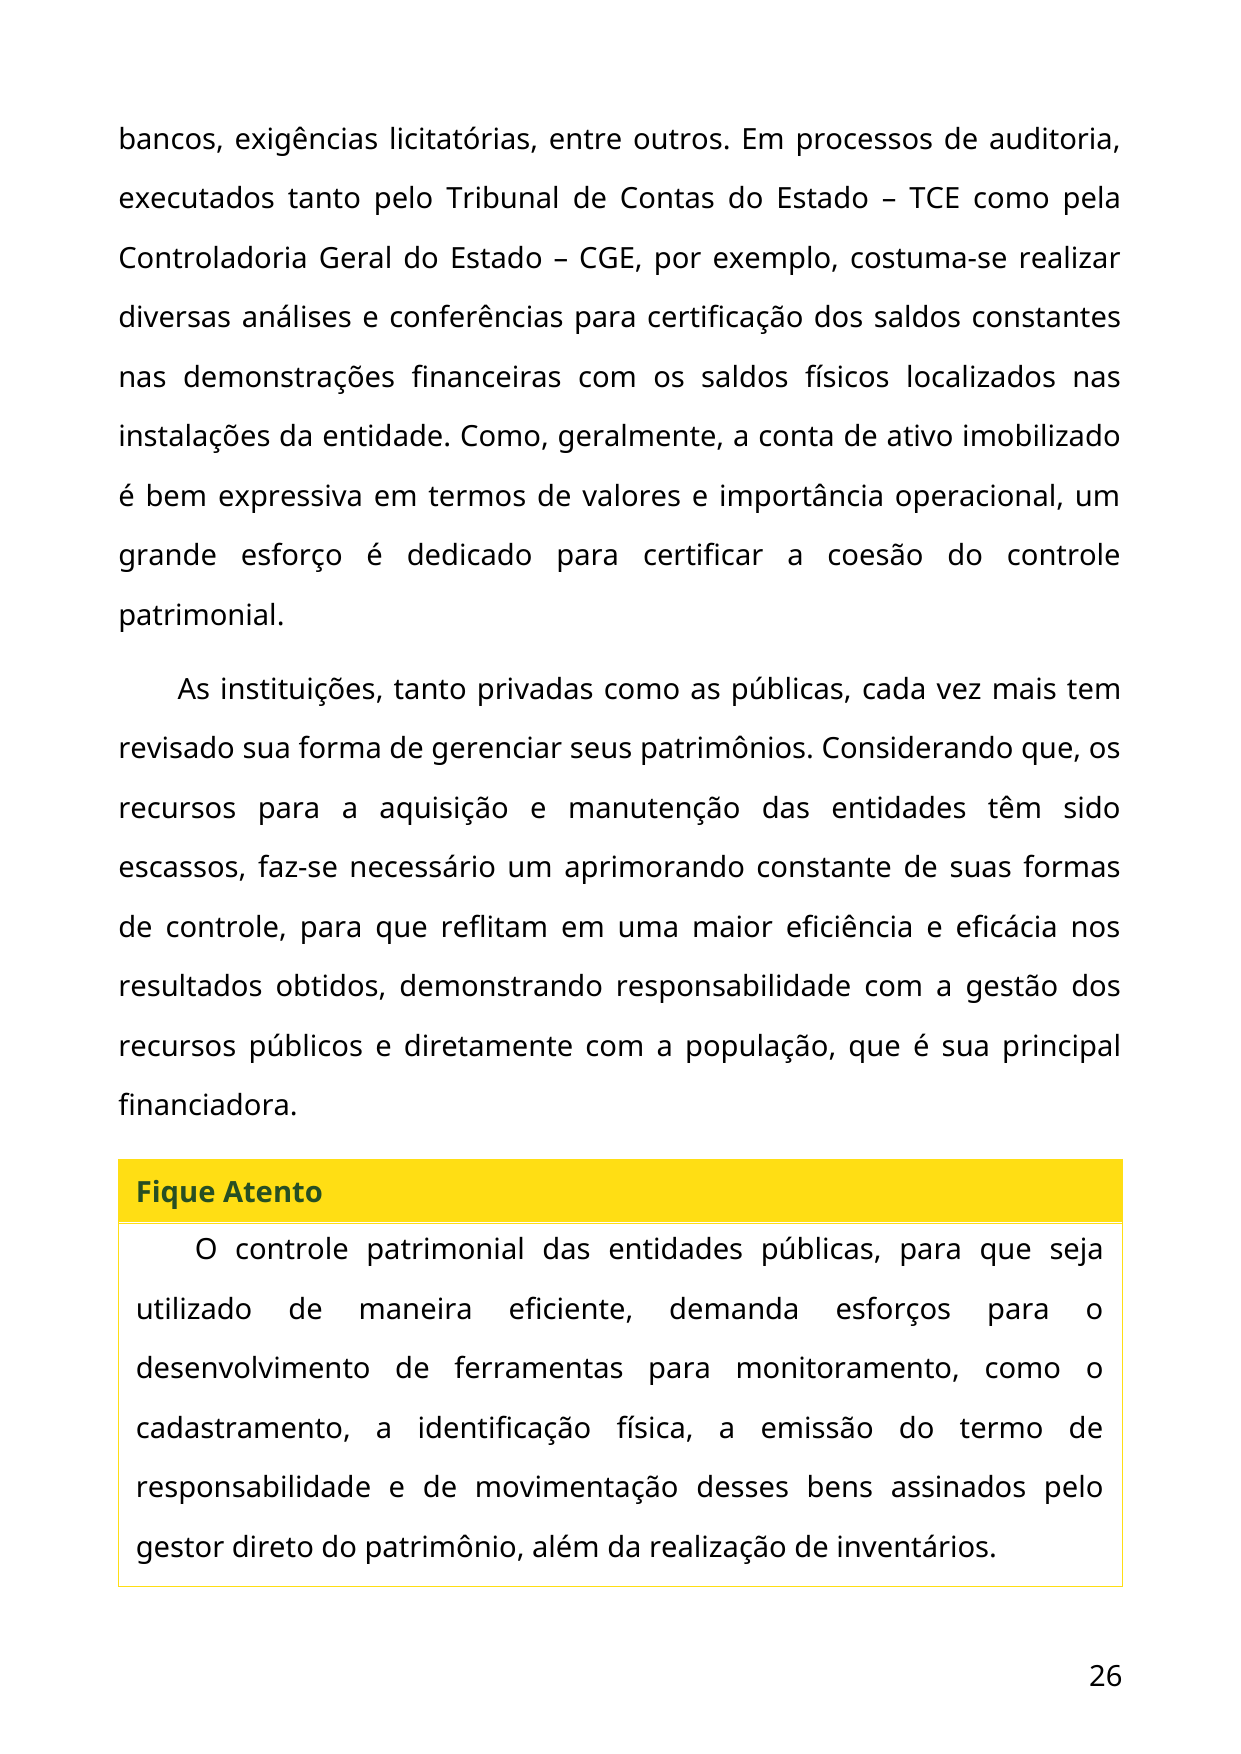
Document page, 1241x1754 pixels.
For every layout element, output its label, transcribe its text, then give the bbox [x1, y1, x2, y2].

table_header Fique Atento [119, 1160, 1122, 1222]
text As instituições, tanto privadas como as públicas, cada vez mais tem revisado sua forma de gerenciar seus patrimônios. Considerando que, os recursos para a aquisição e manutenção das entidades têm sido escassos, faz-se necessário um aprimorando constante de suas formas de controle, para que reflitam em uma maior eficiência e eficácia nos resultados obtidos, demonstrando responsabilidade com a gestão dos recursos públicos e diretamente com a população, que é sua principal financiadora. [118, 668, 1122, 1124]
table_cell O controle patrimonial das entidades públicas, para que seja utilizado de maneira eficiente, demanda esforços para o desenvolvimento de ferramentas para monitoramento, como o cadastramento, a identificação física, a emissão do termo de responsabilidade e de movimentação desses bens assinados pelo gestor direto do patrimônio, além da realização de inventários. [119, 1224, 1122, 1586]
text bancos, exigências licitatórias, entre outros. Em processos de auditoria, executados tanto pelo Tribunal de Contas do Estado – TCE como pela Controladoria Geral do Estado – CGE, por exemplo, costuma-se realizar diversas análises e conferências para certificação dos saldos constantes nas demonstrações financeiras com os saldos físicos localizados nas instalações da entidade. Como, geralmente, a conta de ativo imobilizado é bem expressiva em termos de valores e importância operacional, um grande esforço é dedicado para certificar a coesão do controle patrimonial. [118, 118, 1122, 634]
